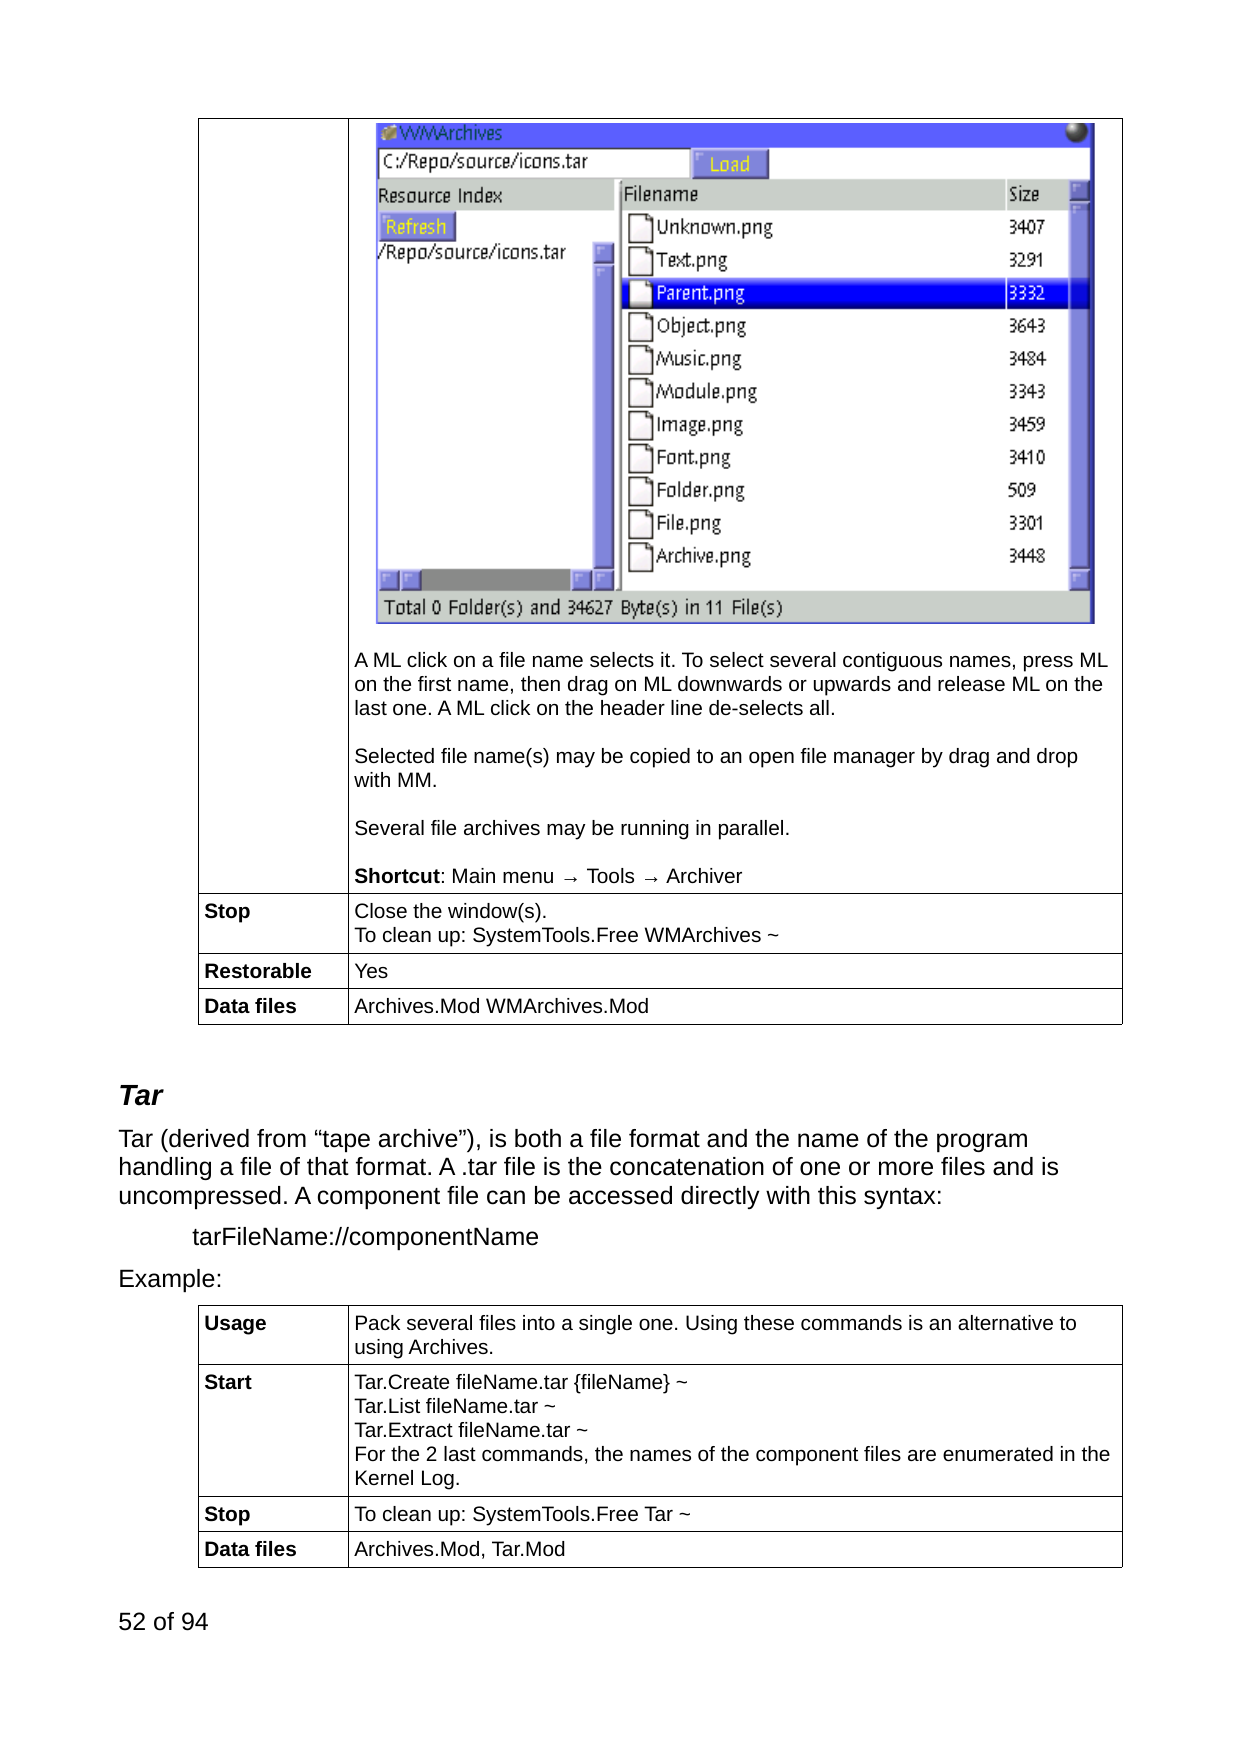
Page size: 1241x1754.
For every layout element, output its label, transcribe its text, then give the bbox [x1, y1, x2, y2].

table_header Usage [199, 1306, 348, 1364]
text Tar (derived from “tape archive”), is both a file format and the name of the program handling a file of that format. A .tar file is the concatenation of one or more files and is uncompressed. A component file can be accessed directly with this syntax: [118, 1124, 1122, 1210]
table_cell Archives.Mod, Tar.Mod [349, 1532, 1122, 1567]
table_cell Stop [199, 1497, 348, 1531]
text tarFileName://componentName [118, 1222, 1122, 1251]
table_cell Data files [199, 989, 348, 1024]
table_cell Restorable [199, 954, 348, 988]
table_cell A ML click on a file name selects it. To select several contiguous names, press ML on the first name, then drag on ML downwards or upwards and release ML on the last one. A ML click on the header line de-selects all. Selected file name(s) may be copied to an open file manager by drag and drop with MM. Several file archives may be running in parallel. Shortcut: Main menu → Tools → Archiver [349, 119, 1122, 893]
table_cell Start [199, 1365, 348, 1496]
picture [375, 123, 1095, 624]
table_cell To clean up: SystemTools.Free Tar ~ [349, 1497, 1122, 1531]
table_cell [199, 119, 348, 893]
table_cell Stop [199, 894, 348, 953]
table_cell Data files [199, 1532, 348, 1567]
table_cell Archives.Mod WMArchives.Mod [349, 989, 1122, 1024]
table_cell Yes [349, 954, 1122, 988]
table_cell Close the window(s). To clean up: SystemTools.Free WMArchives ~ [349, 894, 1122, 953]
text Example: [118, 1264, 1122, 1292]
table_header Pack several files into a single one. Using these commands is an alternative to using Archives. [349, 1306, 1122, 1364]
subtitle Tar [118, 1078, 1122, 1111]
table_cell Tar.Create fileName.tar {fileName} ~ Tar.List fileName.tar ~ Tar.Extract fileName.tar ~ For the 2 last commands, the names of the component files are enumerated in the Kernel Log. [349, 1365, 1122, 1496]
